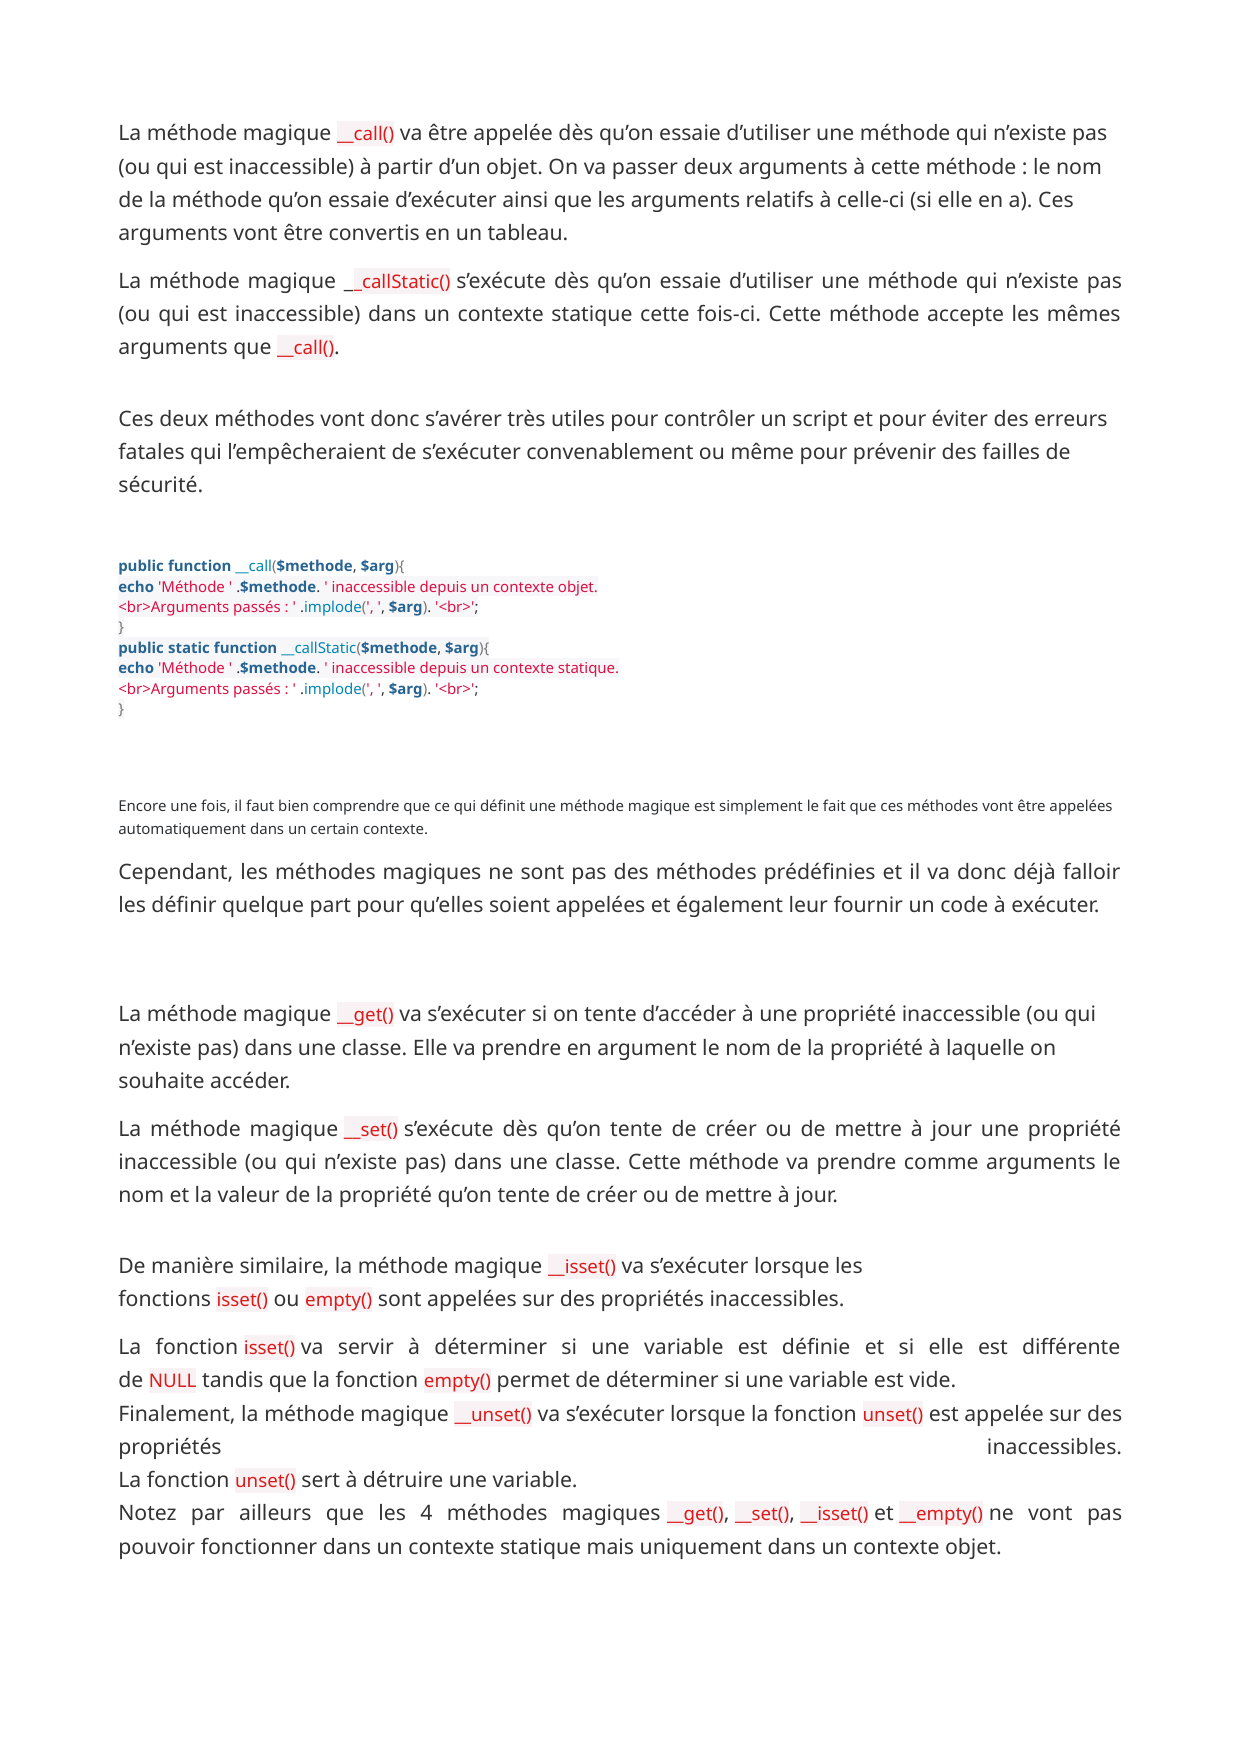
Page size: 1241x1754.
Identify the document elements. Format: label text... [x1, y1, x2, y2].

text La méthode magique __callStatic() s’exécute dès qu’on essaie d’utiliser une méthode qui n’existe pas (ou qui est inaccessible) dans un contexte statique cette fois-ci. Cette méthode accepte les mêmes arguments que __call(). [118, 266, 1122, 361]
text public static function __callStatic($methode, $arg){ [118, 637, 1122, 658]
text echo 'Méthode ' .$methode. ' inaccessible depuis un contexte statique. [118, 658, 1122, 678]
text public function __call($methode, $arg){ [118, 556, 1122, 576]
text } [118, 617, 1122, 637]
text De manière similaire, la méthode magique __isset() va s’exécuter lorsque les fonctions isset() ou empty() sont appelées sur des propriétés inaccessibles. [118, 1251, 1122, 1313]
text Cependant, les méthodes magiques ne sont pas des méthodes prédéfinies et il va donc déjà falloir les définir quelque part pour qu’elles soient appelées et également leur fournir un code à exécuter. [118, 856, 1122, 919]
text } [118, 698, 1122, 719]
text La méthode magique __set() s’exécute dès qu’on tente de créer ou de mettre à jour une propriété inaccessible (ou qui n’existe pas) dans une classe. Cette méthode va prendre comme arguments le nom et la valeur de la propriété qu’on tente de créer ou de mettre à jour. [118, 1113, 1122, 1209]
text La méthode magique __call() va être appelée dès qu’on essaie d’utiliser une méthode qui n’existe pas (ou qui est inaccessible) à partir d’un objet. On va passer deux arguments à cette méthode : le nom de la méthode qu’on essaie d’exécuter ainsi que les arguments relatifs à celle-ci (si elle en a). Ces arguments vont être convertis en un tableau. [118, 118, 1122, 247]
text <br>Arguments passés : ' .implode(', ', $arg). '<br>'; [118, 678, 1122, 698]
text echo 'Méthode ' .$methode. ' inaccessible depuis un contexte objet. [118, 576, 1122, 596]
text La méthode magique __get() va s’exécuter si on tente d’accéder à une propriété inaccessible (ou qui n’existe pas) dans une classe. Elle va prendre en argument le nom de la propriété à laquelle on souhaite accéder. [118, 999, 1122, 1094]
text Encore une fois, il faut bien comprendre que ce qui définit une méthode magique est simplement le fait que ces méthodes vont être appelées automatiquement dans un certain contexte. [118, 795, 1122, 839]
text Notez par ailleurs que les 4 méthodes magiques __get(), __set(), __isset() et __empty() ne vont pas pouvoir fonctionner dans un contexte statique mais uniquement dans un contexte objet. [118, 1498, 1122, 1560]
text Finalement, la méthode magique __unset() va s’exécuter lorsque la fonction unset() est appelée sur des propriétés inaccessibles. La fonction unset() sert à détruire une variable. [118, 1398, 1122, 1494]
text Ces deux méthodes vont donc s’avérer très utiles pour contrôler un script et pour éviter des erreurs fatales qui l’empêcheraient de s’exécuter convenablement ou même pour prévenir des failles de sécurité. [118, 403, 1122, 499]
text <br>Arguments passés : ' .implode(', ', $arg). '<br>'; [118, 596, 1122, 617]
text La fonction isset() va servir à déterminer si une variable est définie et si elle est différente de NULL tandis que la fonction empty() permet de déterminer si une variable est vide. [118, 1332, 1122, 1394]
